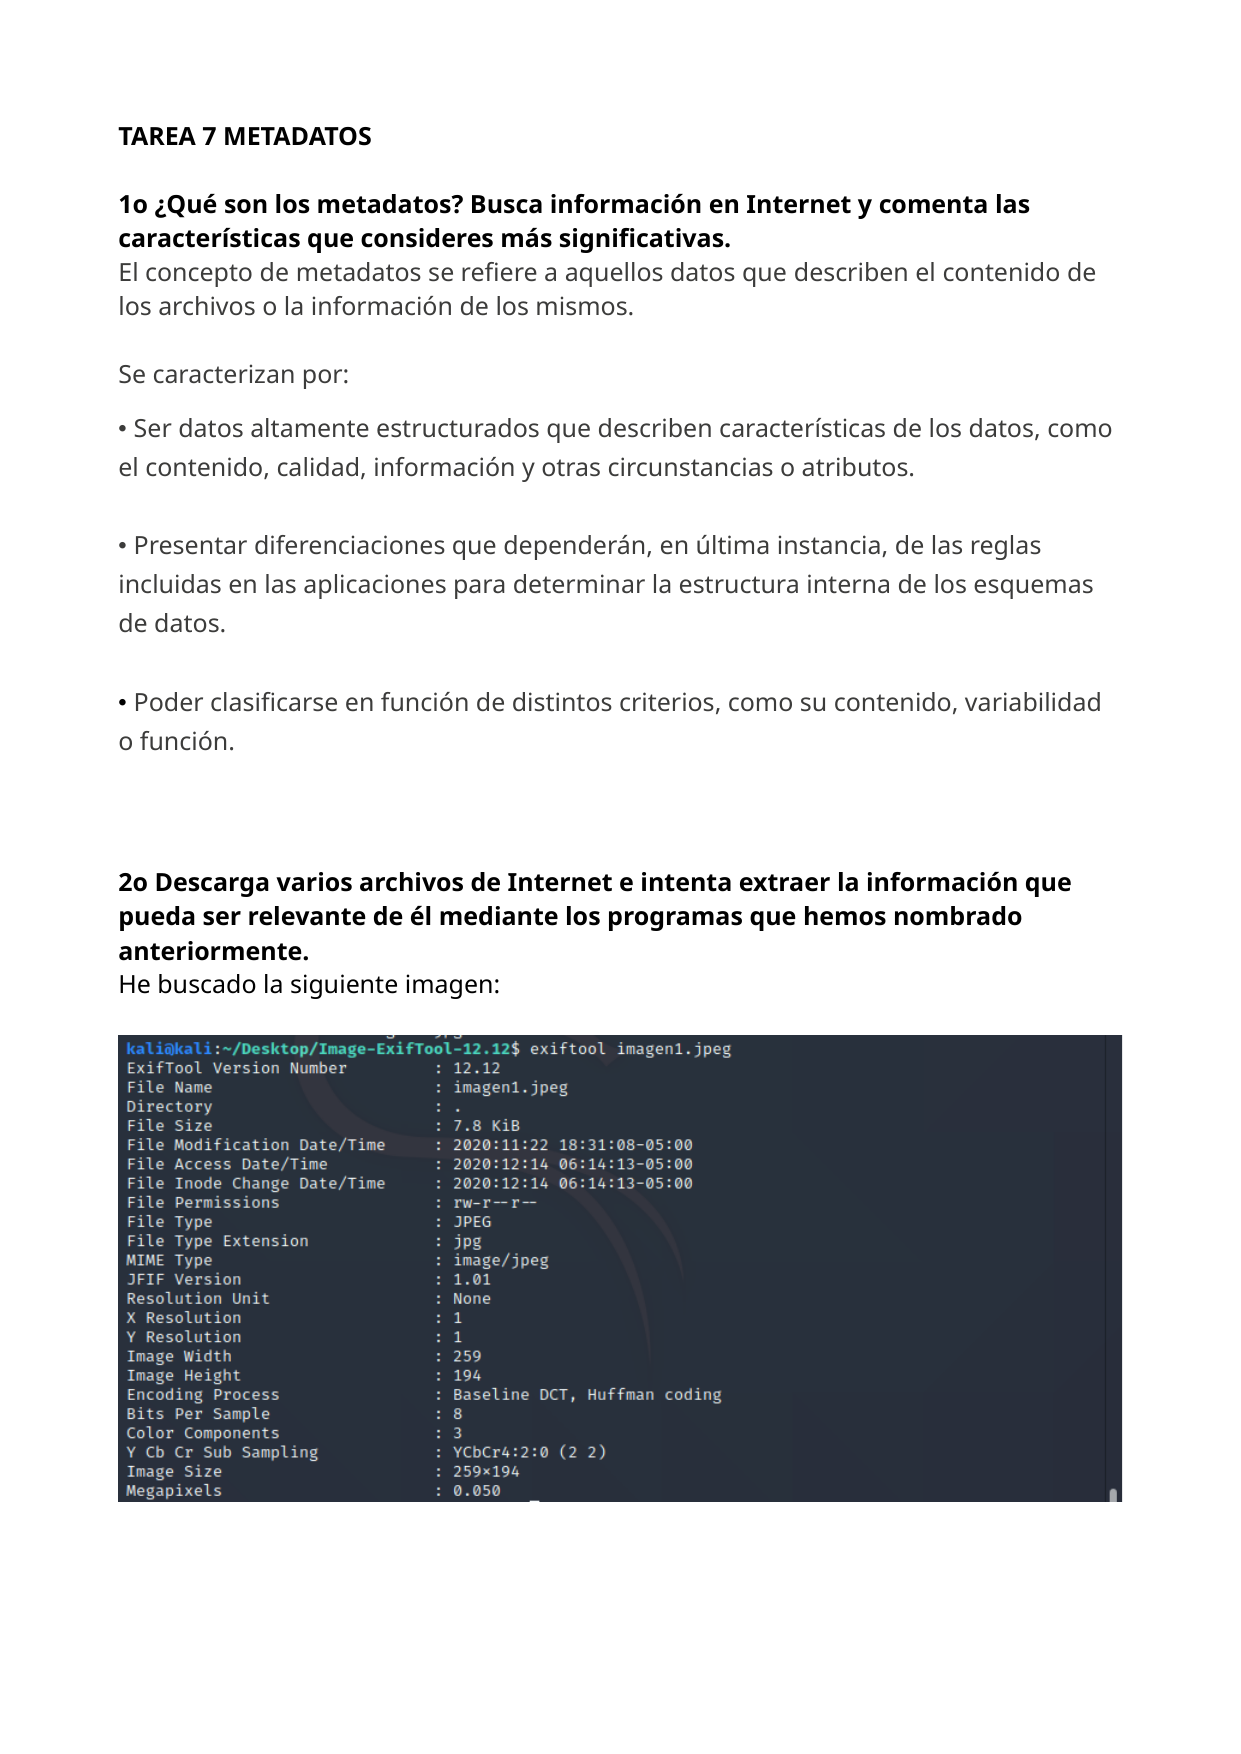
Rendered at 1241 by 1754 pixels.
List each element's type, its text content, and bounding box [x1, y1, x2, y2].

text El concepto de metadatos se refiere a aquellos datos que describen el contenido de los archivos o la información de los mismos. [118, 254, 1122, 322]
text He buscado la siguiente imagen: [118, 967, 1122, 1001]
list Poder clasificarse en función de distintos criterios, como su contenido, variabilidad o función. [118, 684, 1122, 758]
text 2o Descarga varios archivos de Internet e intenta extraer la información que pueda ser relevante de él mediante los programas que hemos nombrado anteriormente. [118, 865, 1122, 967]
text Se caracterizan por: [118, 357, 1122, 391]
picture [118, 1035, 1123, 1502]
list Presentar diferenciaciones que dependerán, en última instancia, de las reglas incluidas en las aplicaciones para determinar la estructura interna de los esquemas de datos. [118, 528, 1122, 640]
text 1o ¿Qué son los metadatos? Busca información en Internet y comenta las características que consideres más significativas. [118, 186, 1122, 254]
list Ser datos altamente estructurados que describen características de los datos, como el contenido, calidad, información y otras circunstancias o atributos. [118, 410, 1122, 483]
text TAREA 7 METADATOS [118, 118, 1122, 152]
